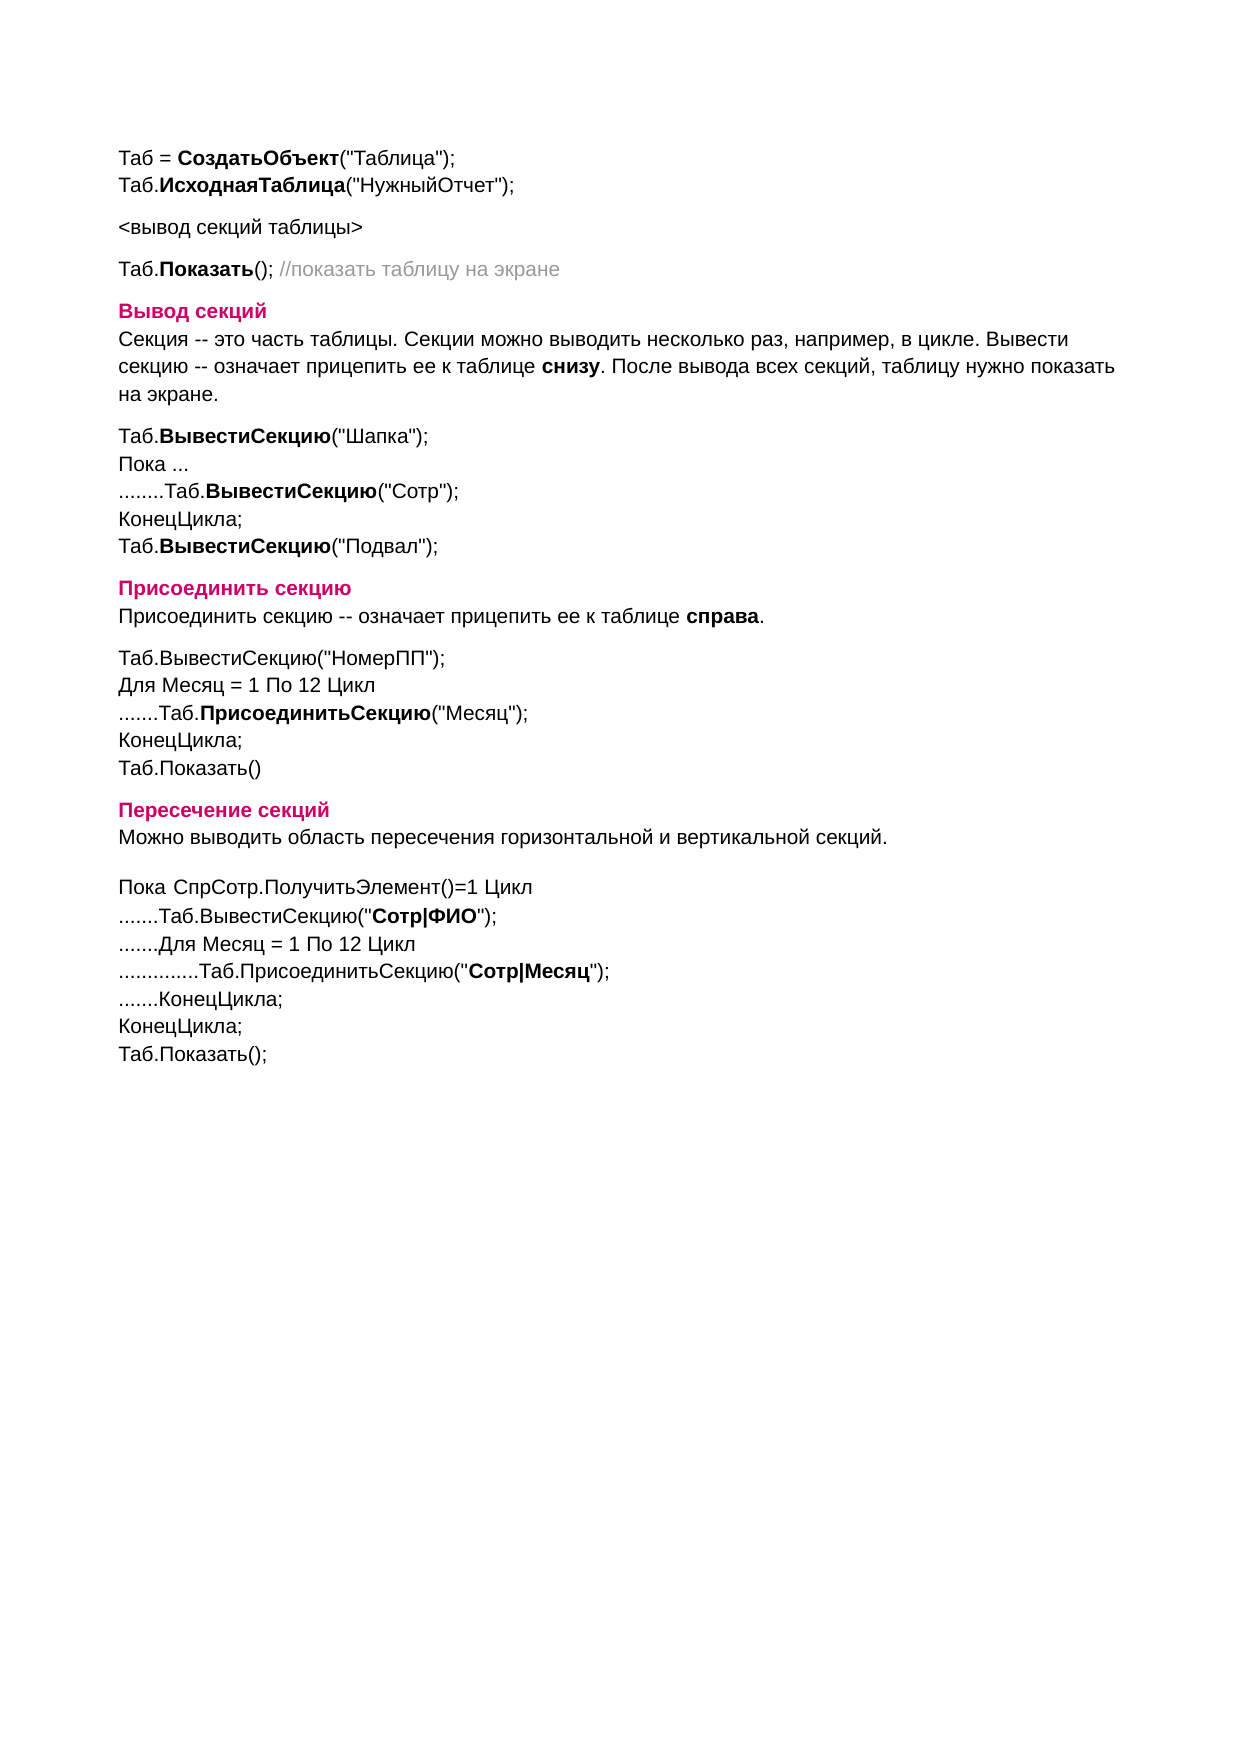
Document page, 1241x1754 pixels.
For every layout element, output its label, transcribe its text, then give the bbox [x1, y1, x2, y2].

text Пересечение секций Можно выводить область пересечения горизонтальной и вертикальной секций. [118, 798, 1122, 849]
text Таб.ВывестиСекцию("НомерПП"); Для Месяц = 1 По 12 Цикл .......Таб.ПрисоединитьСекцию("Месяц"); КонецЦикла; Таб.Показать() [118, 646, 1122, 779]
text <вывод секций таблицы> [118, 215, 1122, 239]
text Вывод секций Секция -- это часть таблицы. Секции можно выводить несколько раз, например, в цикле. Вывести секцию -- означает прицепить ее к таблице снизу. После вывода всех секций, таблицу нужно показать на экране. [118, 299, 1122, 406]
text Таб.Показать(); //показать таблицу на экране [118, 257, 1122, 281]
text Пока СпрСотр.ПолучитьЭлемент()=1 Цикл .......Таб.ВывестиСекцию("Сотр|ФИО"); .......Для Месяц = 1 По 12 Цикл ..............Таб.ПрисоединитьСекцию("Сотр|Месяц"); .......КонецЦикла; КонецЦикла; Таб.Показать(); [118, 867, 1122, 1066]
text Таб = СоздатьОбъект("Таблица"); Таб.ИсходнаяТаблица("НужныйОтчет"); [118, 118, 1122, 197]
text Таб.ВывестиСекцию("Шапка"); Пока ... ........Таб.ВывестиСекцию("Сотр"); КонецЦикла; Таб.ВывестиСекцию("Подвал"); [118, 424, 1122, 558]
text Присоединить секцию Присоединить секцию -- означает прицепить ее к таблице справа. [118, 576, 1122, 627]
